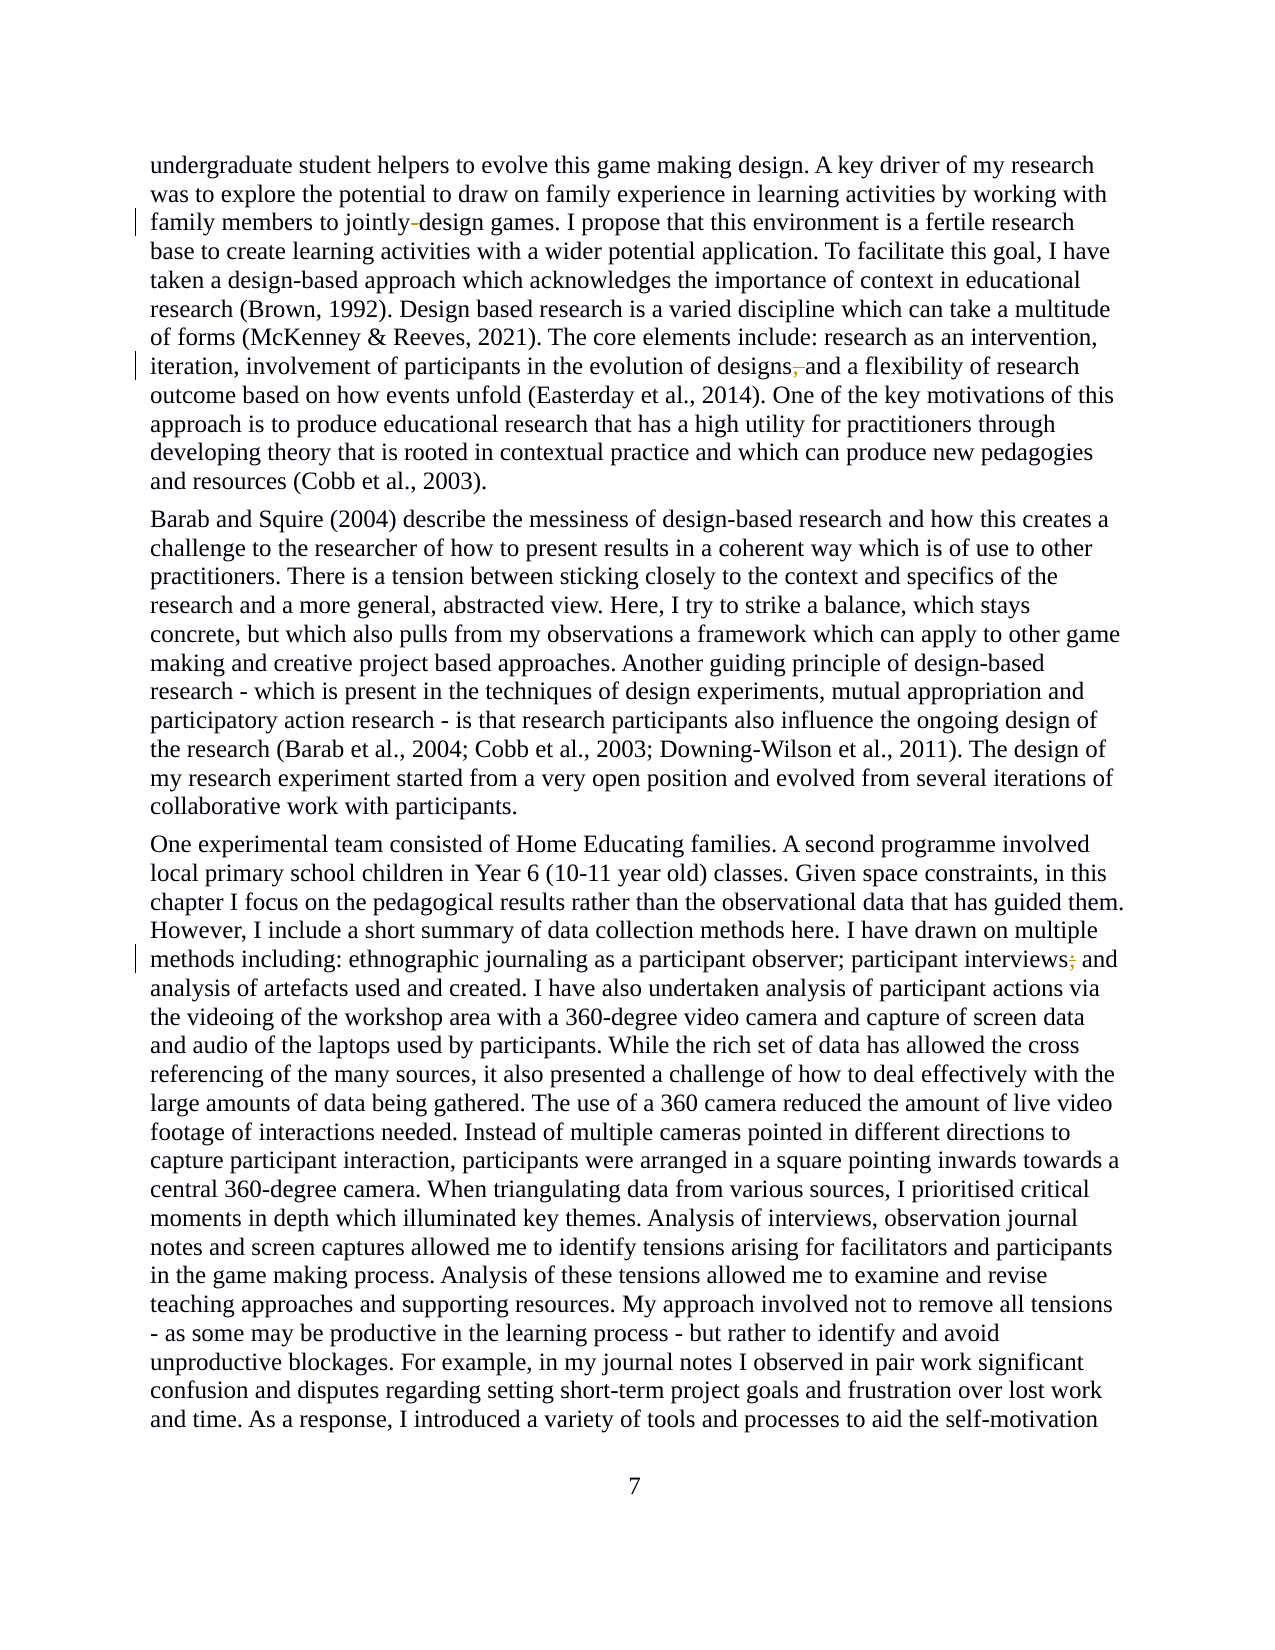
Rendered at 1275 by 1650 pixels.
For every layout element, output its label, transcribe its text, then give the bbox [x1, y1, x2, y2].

text My own research is an experimental approach to create a pedagogy which supports a community learning approach to game making. I have worked with young learners, local families and undergraduate student helpers to evolve this game making design. A key driver of my research was to explore the potential to draw on family experience in learning activities by working with family members to jointlydesign games. I propose that this environment is a fertile research base to create learning activities with a wider potential application. To facilitate this goal, I have taken a design-based approach which acknowledges the importance of context in educational research (Brown, 1992). Design based research is a varied discipline which can take a multitude of forms (McKenney & Reeves, 2021). The core elements include: research as an intervention, iteration, involvement of participants in the evolution of designsand a flexibility of research outcome based on how events unfold (Easterday et al., 2014). One of the key motivations of this approach is to produce educational research that has a high utility for practitioners through developing theory that is rooted in contextual practice and which can produce new pedagogies and resources (Cobb et al., 2003). [150, 150, 1125, 495]
text One experimental team consisted of Home Educating families. A second programme involved local primary school children in Year 6 (10-11 year old) classes. Given space constraints, in this chapter I focus on the pedagogical results rather than the observational data that has guided them. However, I include a short summary of data collection methods here. I have drawn on multiple methods including: ethnographic journaling as a participant observer; participant interviews and analysis of artefacts used and created. I have also undertaken analysis of participant actions via the videoing of the workshop area with a 360-degree video camera and capture of screen data and audio of the laptops used by participants. While the rich set of data has allowed the cross referencing of the many sources, it also presented a challenge of how to deal effectively with the large amounts of data being gathered. The use of a 360 camera reduced the amount of live video footage of interactions needed. Instead of multiple cameras pointed in different directions to capture participant interaction, participants were arranged in a square pointing inwards towards a central 360-degree camera. When triangulating data from various sources, I prioritised critical moments in depth which illuminated key themes. Analysis of interviews, observation journal notes and screen captures allowed me to identify tensions arising for facilitators and participants in the game making process. Analysis of these tensions allowed me to examine and revise teaching approaches and supporting resources. My approach involved not to remove all tensions - as some may be productive in the learning process - but rather to identify and avoid unproductive blockages. For example, in my journal notes I observed in pair work significant confusion and disputes regarding setting short-term project goals and frustration over lost work and time. As a response, I introduced a variety of tools and processes to aid the self-motivation [150, 829, 1125, 1433]
text Barab and Squire (2004) describe the messiness of design-based research and how this creates a challenge to the researcher of how to present results in a coherent way which is of use to other practitioners. There is a tension between sticking closely to the context and specifics of the research and a more general, abstracted view. Here, I try to strike a balance, which stays concrete, but which also pulls from my observations a framework which can apply to other game making and creative project based approaches. Another guiding principle of design-based research - which is present in the techniques of design experiments, mutual appropriation and participatory action research - is that research participants also influence the ongoing design of the research (Barab et al., 2004; Cobb et al., 2003; Downing-Wilson et al., 2011). The design of my research experiment started from a very open position and evolved from several iterations of collaborative work with participants. [150, 504, 1125, 820]
